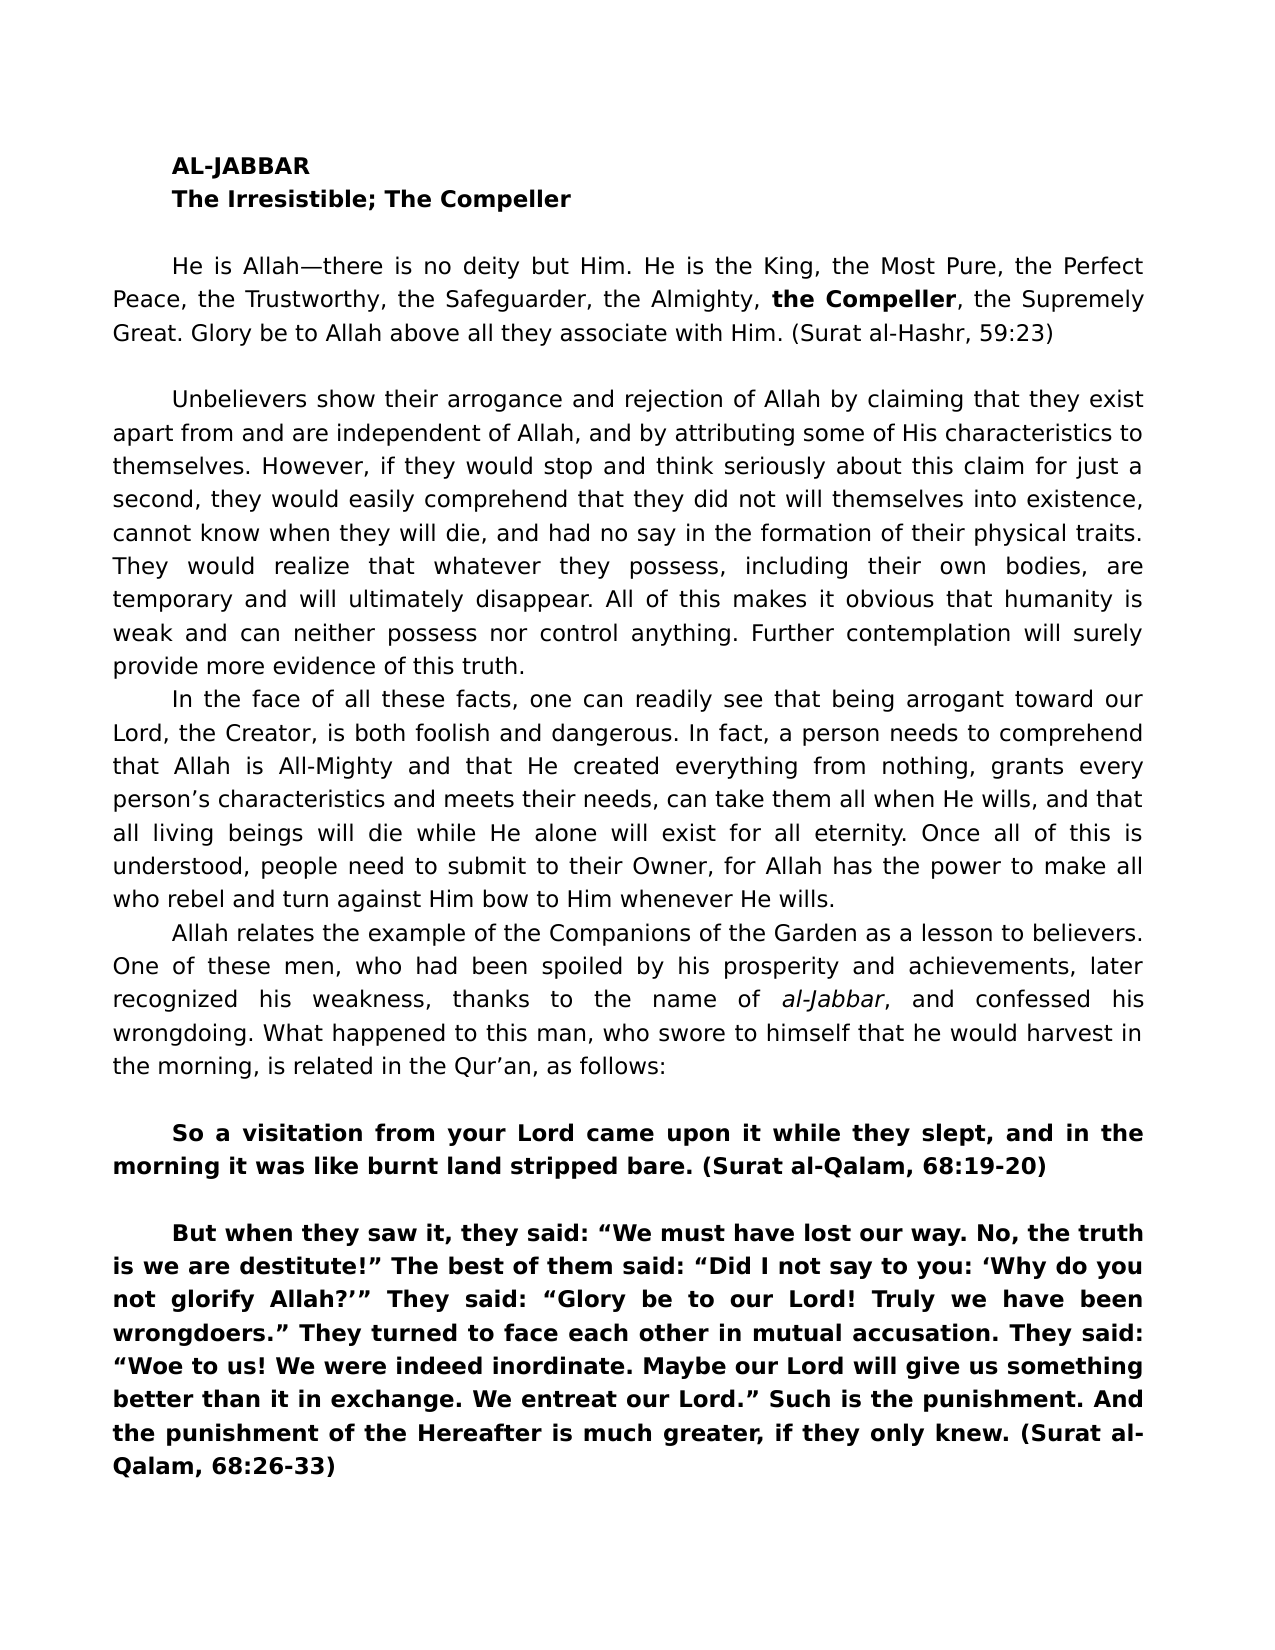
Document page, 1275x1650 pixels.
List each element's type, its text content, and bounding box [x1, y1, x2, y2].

text But when they saw it, they said: “We must have lost our way. No, the truth is we are destitute!” The best of them said: “Did I not say to you: ‘Why do you not glorify Allah?’” They said: “Glory be to our Lord! Truly we have been wrongdoers.” They turned to face each other in mutual accusation. They said: “Woe to us! We were indeed inordinate. Maybe our Lord will give us something better than it in exchange. We entreat our Lord.” Such is the punishment. And the punishment of the Hereafter is much greater, if they only knew. (Surat al-Qalam, 68:26-33) [112, 1214, 1145, 1481]
text So a visitation from your Lord came upon it while they slept, and in the morning it was like burnt land stripped bare. (Surat al-Qalam, 68:19-20) [112, 1114, 1145, 1181]
text Allah relates the example of the Companions of the Garden as a lesson to believers. One of these men, who had been spoiled by his prosperity and achievements, later recognized his weakness, thanks to the name of al-Jabbar, and confessed his wrongdoing. What happened to this man, who swore to himself that he would harvest in the morning, is related in the Qur’an, as follows: [112, 914, 1145, 1081]
text The Irresistible; The Compeller [112, 181, 1145, 214]
text Unbelievers show their arrogance and rejection of Allah by claiming that they exist apart from and are independent of Allah, and by attributing some of His characteristics to themselves. However, if they would stop and think seriously about this claim for just a second, they would easily comprehend that they did not will themselves into existence, cannot know when they will die, and had no say in the formation of their physical traits. They would realize that whatever they possess, including their own bodies, are temporary and will ultimately disappear. All of this makes it obvious that humanity is weak and can neither possess nor control anything. Further contemplation will surely provide more evidence of this truth. [112, 381, 1145, 681]
text He is Allah—there is no deity but Him. He is the King, the Most Pure, the Perfect Peace, the Trustworthy, the Safeguarder, the Almighty, the Compeller, the Supremely Great. Glory be to Allah above all they associate with Him. (Surat al-Hashr, 59:23) [112, 248, 1145, 348]
text In the face of all these facts, one can readily see that being arrogant toward our Lord, the Creator, is both foolish and dangerous. In fact, a person needs to comprehend that Allah is All-Mighty and that He created everything from nothing, grants every person’s characteristics and meets their needs, can take them all when He wills, and that all living beings will die while He alone will exist for all eternity. Once all of this is understood, people need to submit to their Owner, for Allah has the power to make all who rebel and turn against Him bow to Him whenever He wills. [112, 681, 1145, 914]
text AL-JABBAR [112, 148, 1145, 181]
